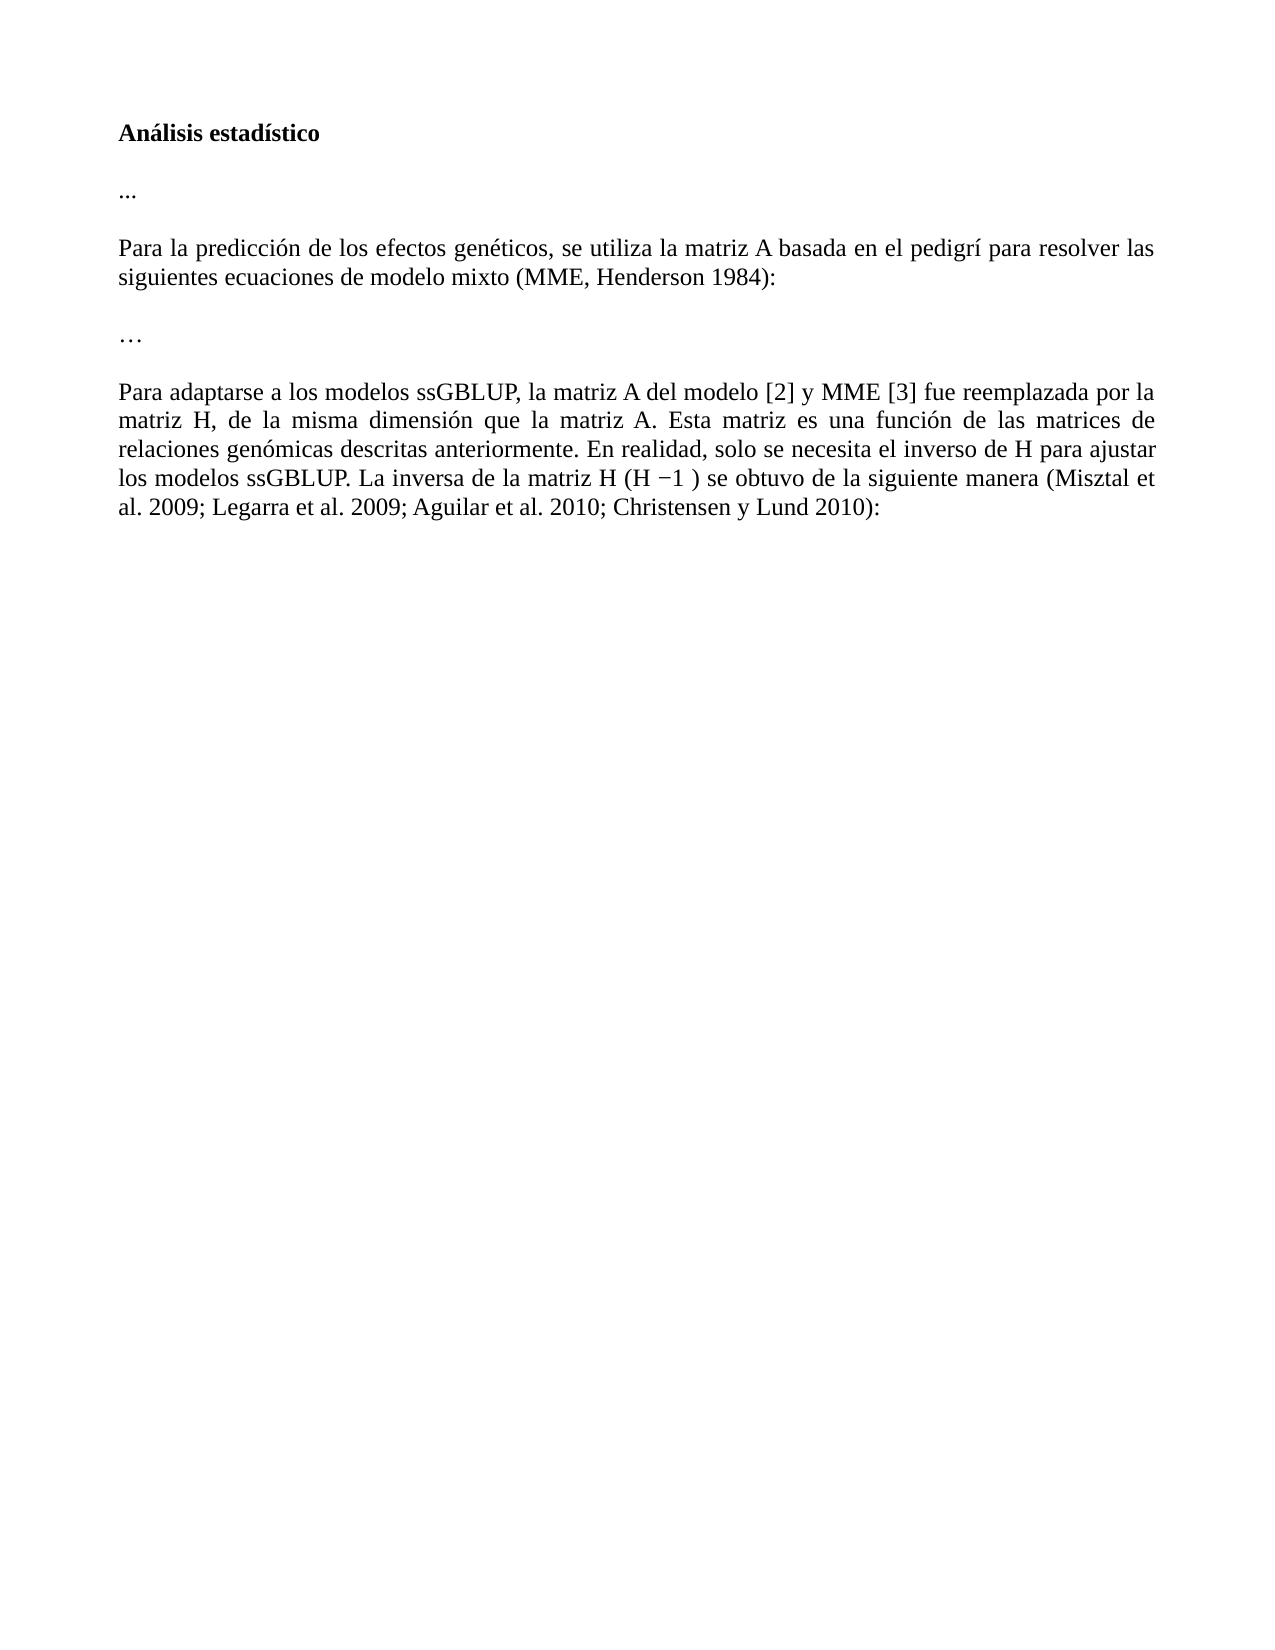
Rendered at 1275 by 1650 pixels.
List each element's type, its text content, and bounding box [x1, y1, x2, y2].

text ... [118, 176, 1157, 204]
text … [118, 319, 1157, 348]
text Para adaptarse a los modelos ssGBLUP, la matriz A del modelo [2] y MME [3] fue reemplazada por la matriz H, de la misma dimensión que la matriz A. Esta matriz es una función de las matrices de relaciones genómicas descritas anteriormente. En realidad, solo se necesita el inverso de H para ajustar los modelos ssGBLUP. La inversa de la matriz H (H −1 ) se obtuvo de la siguiente manera (Misztal et al. 2009; Legarra et al. 2009; Aguilar et al. 2010; Christensen y Lund 2010): [118, 377, 1157, 521]
text Para la predicción de los efectos genéticos, se utiliza la matriz A basada en el pedigrí para resolver las siguientes ecuaciones de modelo mixto (MME, Henderson 1984): [118, 233, 1157, 291]
text Análisis estadístico [118, 118, 1157, 147]
